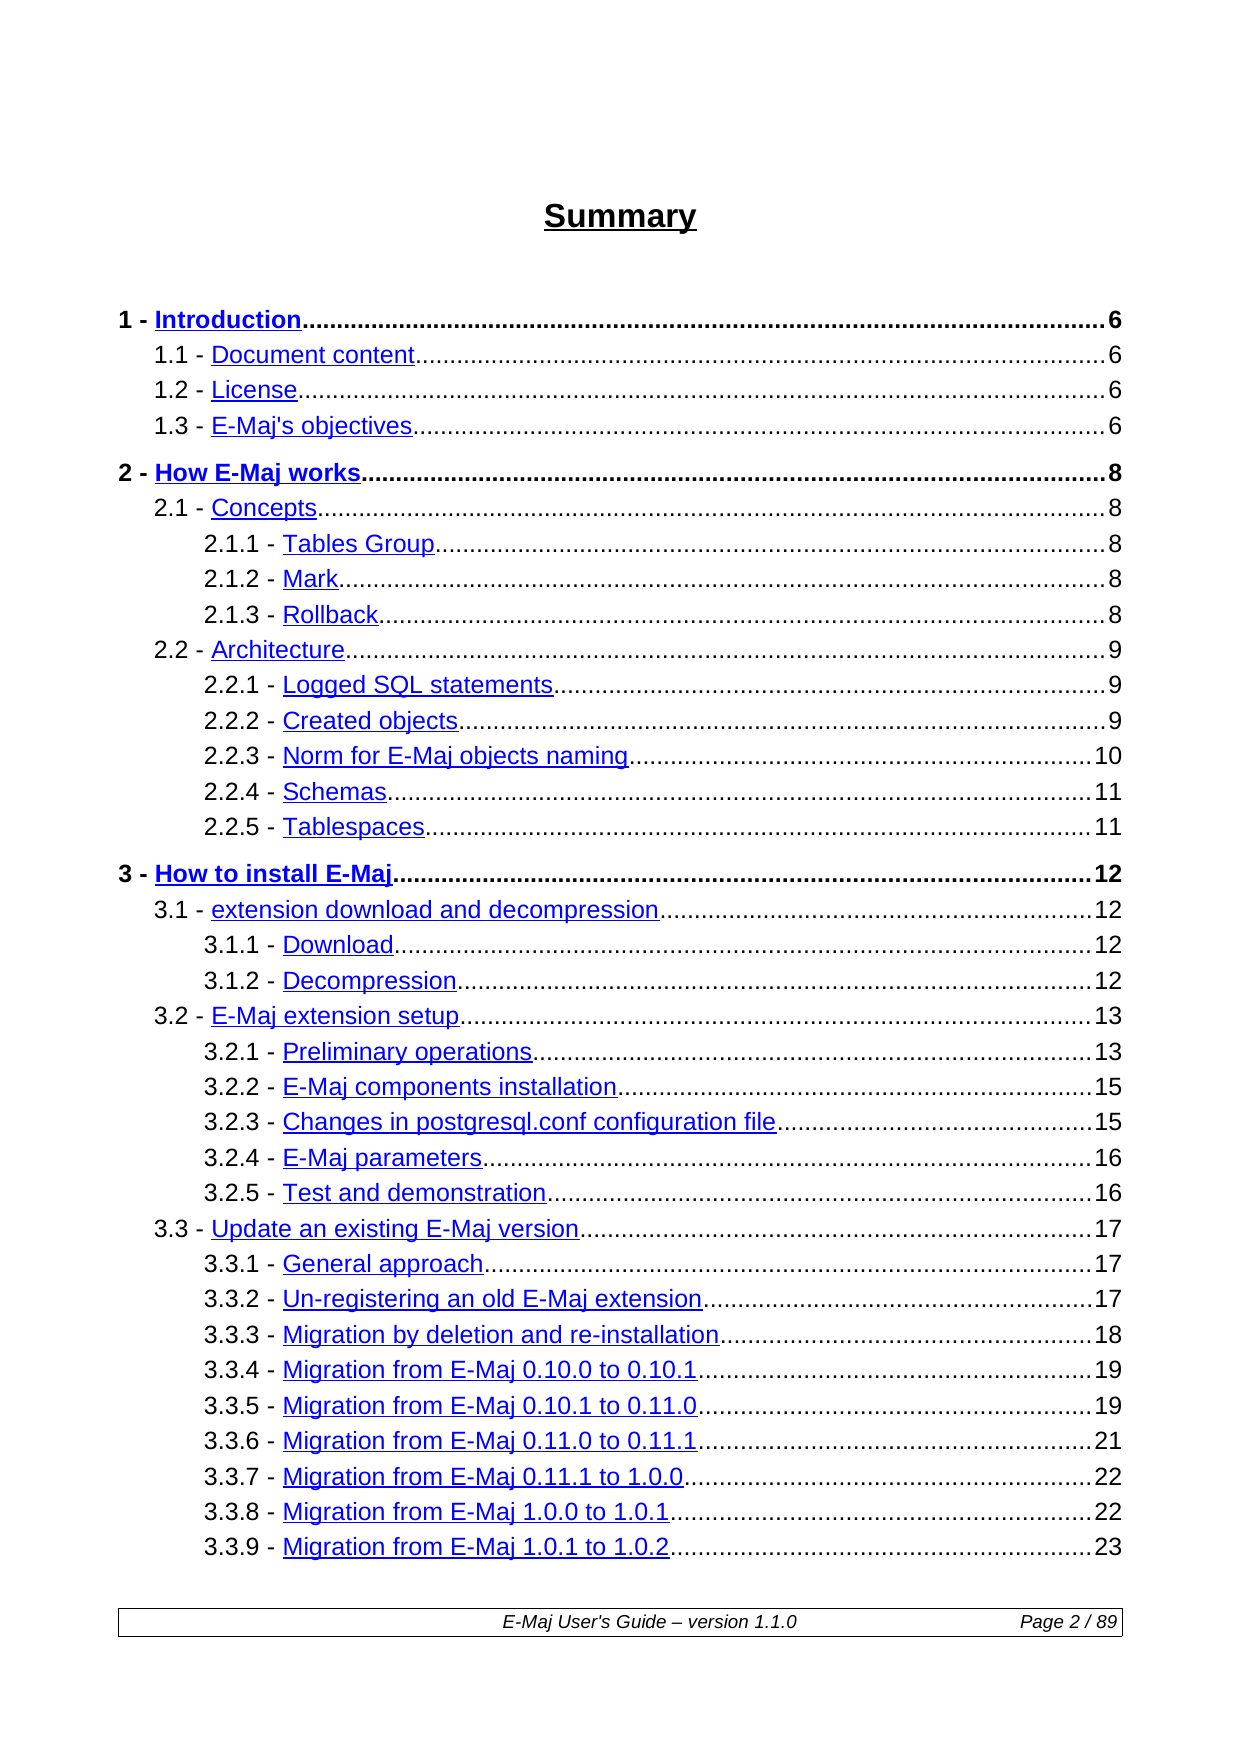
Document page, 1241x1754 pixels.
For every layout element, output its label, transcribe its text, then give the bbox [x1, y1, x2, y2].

text 3.3.5 - Migration from E-Maj 0.10.1 to 0.11.0 19 [168, 1386, 1122, 1421]
text 2.2.1 - Logged SQL statements 9 [168, 666, 1122, 701]
text 1.3 - E-Maj's objectives 6 [118, 406, 1122, 441]
text 3.3.9 - Migration from E-Maj 1.0.1 to 1.0.2 23 [168, 1527, 1122, 1563]
text 2.2 - Architecture 9 [118, 630, 1122, 666]
text 3.2.2 - E-Maj components installation 15 [168, 1067, 1122, 1102]
text 2.1.3 - Rollback 8 [168, 595, 1122, 630]
subtitle Summary [118, 196, 1122, 234]
text 3.3 - Update an existing E-Maj version 17 [118, 1209, 1122, 1244]
text 1 - Introduction 6 [118, 300, 1122, 335]
text 3 - How to install E-Maj 12 [118, 854, 1122, 890]
text 3.1.1 - Download 12 [168, 925, 1122, 961]
text 2.1.1 - Tables Group 8 [168, 524, 1122, 559]
text 2.1 - Concepts 8 [118, 488, 1122, 524]
text 3.1.2 - Decompression 12 [168, 961, 1122, 996]
text 2 - How E-Maj works 8 [118, 453, 1122, 488]
text 3.3.2 - Un-registering an old E-Maj extension 17 [168, 1279, 1122, 1315]
text 3.2.5 - Test and demonstration 16 [168, 1173, 1122, 1209]
text 3.2 - E-Maj extension setup 13 [118, 996, 1122, 1032]
text 3.3.4 - Migration from E-Maj 0.10.0 to 0.10.1 19 [168, 1350, 1122, 1386]
text 3.3.3 - Migration by deletion and re-installation 18 [168, 1315, 1122, 1350]
text 3.1 - extension download and decompression 12 [118, 890, 1122, 925]
text 1.1 - Document content 6 [118, 335, 1122, 371]
text 2.1.2 - Mark 8 [168, 559, 1122, 595]
text 3.3.1 - General approach 17 [168, 1244, 1122, 1279]
text 3.3.7 - Migration from E-Maj 0.11.1 to 1.0.0 22 [168, 1457, 1122, 1492]
text 2.2.3 - Norm for E-Maj objects naming 10 [168, 736, 1122, 772]
text 2.2.2 - Created objects 9 [168, 701, 1122, 736]
text 3.2.1 - Preliminary operations 13 [168, 1032, 1122, 1067]
text 2.2.5 - Tablespaces 11 [168, 807, 1122, 843]
text 3.2.3 - Changes in postgresql.conf configuration file 15 [168, 1102, 1122, 1138]
text 1.2 - License 6 [118, 371, 1122, 406]
text 3.2.4 - E-Maj parameters 16 [168, 1138, 1122, 1173]
text 3.3.6 - Migration from E-Maj 0.11.0 to 0.11.1 21 [168, 1421, 1122, 1457]
text 3.3.8 - Migration from E-Maj 1.0.0 to 1.0.1 22 [168, 1492, 1122, 1527]
text 2.2.4 - Schemas 11 [168, 772, 1122, 807]
